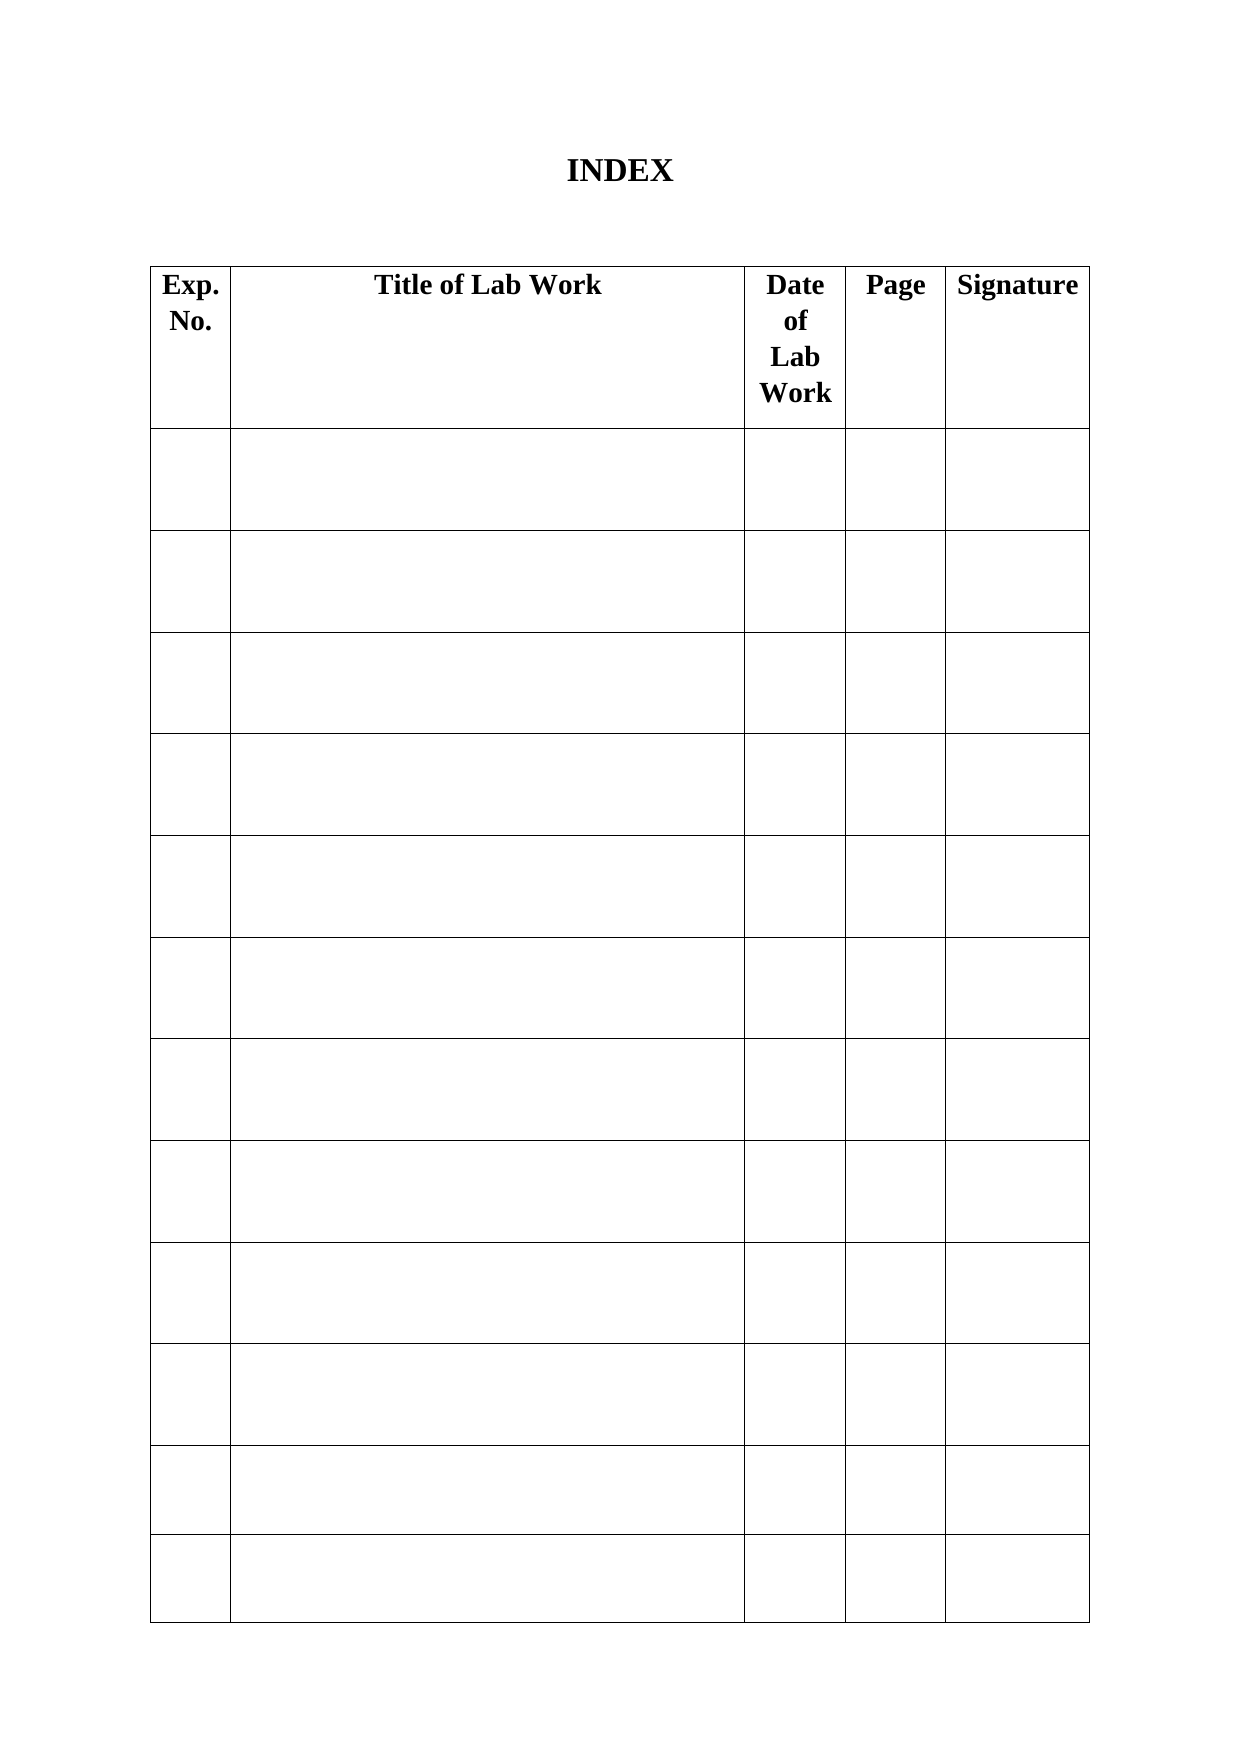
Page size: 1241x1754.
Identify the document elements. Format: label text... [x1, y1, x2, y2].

text INDEX [150, 150, 1090, 188]
table_cell [946, 1039, 1089, 1140]
table_cell [846, 1141, 945, 1242]
table_cell [231, 938, 744, 1038]
table_cell [745, 1243, 845, 1343]
table_cell [231, 429, 744, 530]
table_cell [745, 1141, 845, 1242]
table_cell [231, 1039, 744, 1140]
table_cell [231, 836, 744, 937]
table_cell [151, 938, 230, 1038]
table_cell [231, 633, 744, 733]
table_header Page [846, 267, 945, 428]
table_cell [946, 531, 1089, 632]
table_cell [151, 1535, 230, 1622]
table_cell [151, 531, 230, 632]
table_cell [151, 1039, 230, 1140]
table_cell [946, 429, 1089, 530]
table_cell [846, 836, 945, 937]
table_cell [231, 1446, 744, 1533]
table_cell [846, 429, 945, 530]
table_cell [846, 633, 945, 733]
table_cell [946, 734, 1089, 835]
table_cell [745, 734, 845, 835]
table_cell [231, 531, 744, 632]
table_header Exp. No. [151, 267, 230, 428]
table_cell [745, 1446, 845, 1533]
table_cell [745, 633, 845, 733]
table_cell [846, 1344, 945, 1445]
table_cell [231, 734, 744, 835]
table_cell [946, 1141, 1089, 1242]
table_cell [846, 734, 945, 835]
table_cell [151, 1243, 230, 1343]
table_cell [151, 429, 230, 530]
table_cell [946, 1446, 1089, 1533]
table_header Date of Lab Work [745, 267, 845, 428]
table_cell [745, 836, 845, 937]
table_cell [946, 1535, 1089, 1622]
table_cell [745, 1535, 845, 1622]
table_cell [946, 836, 1089, 937]
table_cell [231, 1141, 744, 1242]
table_cell [946, 938, 1089, 1038]
table_cell [846, 938, 945, 1038]
table_cell [846, 1039, 945, 1140]
table_cell [151, 1141, 230, 1242]
table_cell [846, 1243, 945, 1343]
table_cell [745, 938, 845, 1038]
table_cell [745, 429, 845, 530]
table_cell [231, 1344, 744, 1445]
table_cell [231, 1535, 744, 1622]
table_cell [151, 1446, 230, 1533]
table_cell [846, 1446, 945, 1533]
table_cell [946, 1243, 1089, 1343]
table_cell [946, 633, 1089, 733]
table_cell [946, 1344, 1089, 1445]
table_cell [745, 531, 845, 632]
table_header Title of Lab Work [231, 267, 744, 428]
table_cell [151, 633, 230, 733]
table_cell [846, 1535, 945, 1622]
table_cell [745, 1344, 845, 1445]
table_cell [745, 1039, 845, 1140]
table_header Signature [946, 267, 1089, 428]
table_cell [151, 734, 230, 835]
table_cell [231, 1243, 744, 1343]
table_cell [846, 531, 945, 632]
table_cell [151, 1344, 230, 1445]
table_cell [151, 836, 230, 937]
